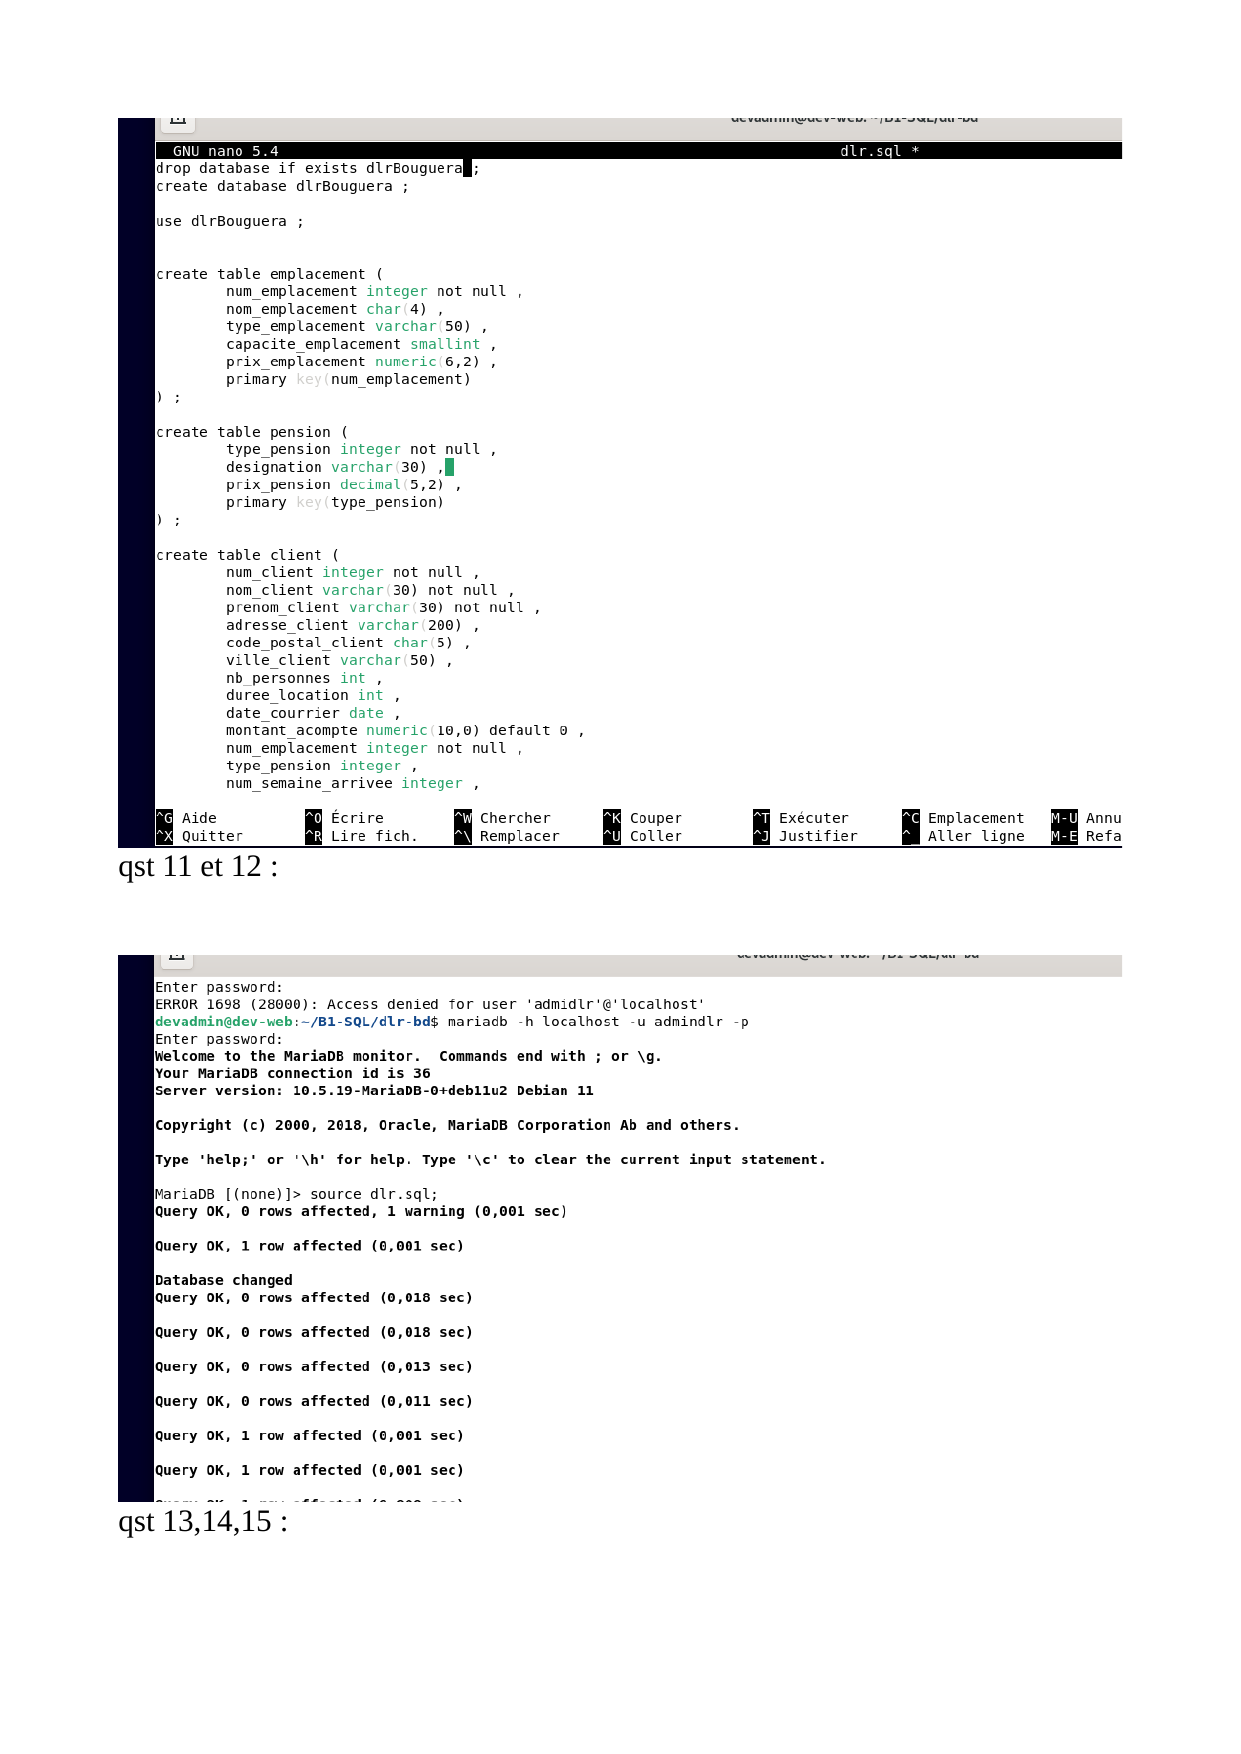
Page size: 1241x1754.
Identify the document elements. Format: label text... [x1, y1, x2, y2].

text qst 13,14,15 : [118, 1502, 1122, 1538]
picture [118, 118, 1123, 848]
text qst 11 et 12 : [118, 848, 1122, 883]
picture [118, 955, 1123, 1502]
